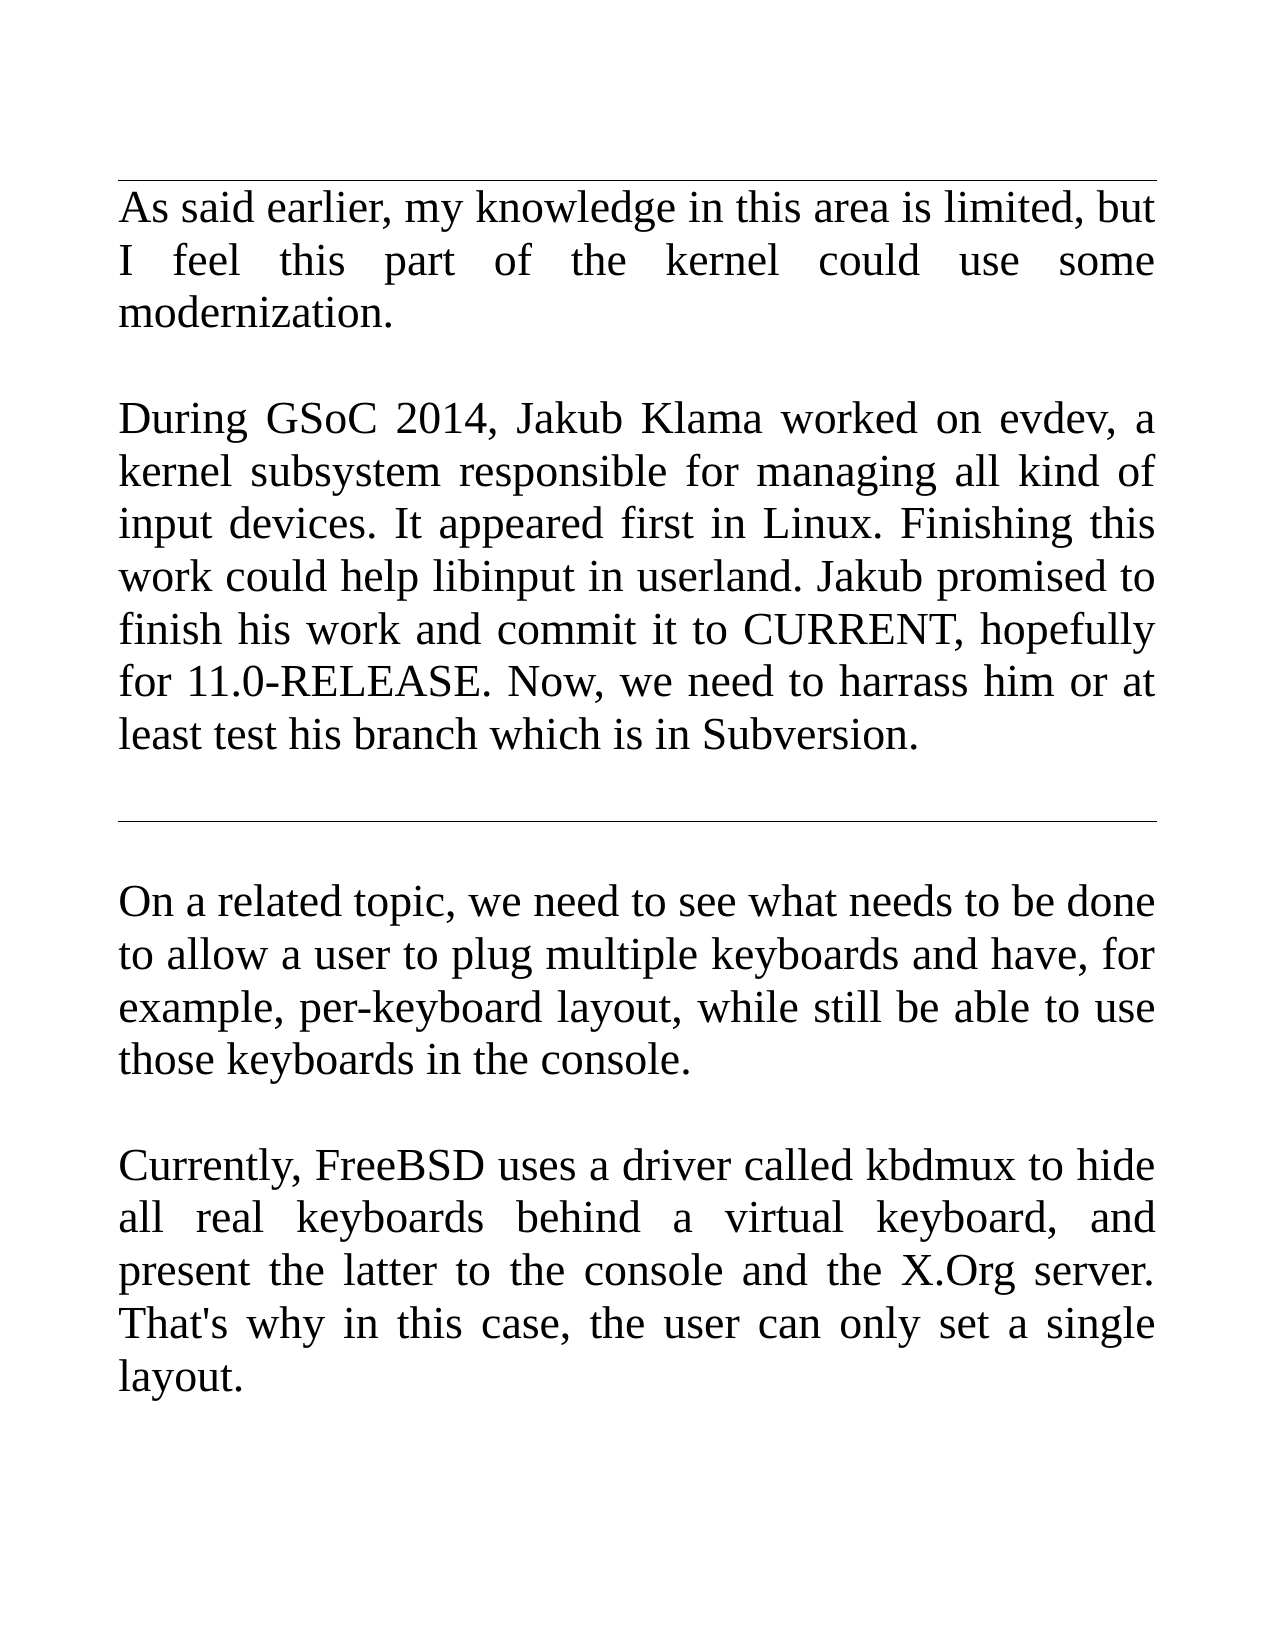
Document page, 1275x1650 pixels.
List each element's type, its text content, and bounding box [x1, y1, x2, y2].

text Currently, FreeBSD uses a driver called kbdmux to hide all real keyboards behind a virtual keyboard, and present the latter to the console and the X.Org server. That's why in this case, the user can only set a single layout. [118, 1137, 1157, 1401]
text During GSoC 2014, Jakub Klama worked on evdev, a kernel subsystem responsible for managing all kind of input devices. It appeared first in Linux. Finishing this work could help libinput in userland. Jakub promised to finish his work and commit it to CURRENT, hopefully for 11.0-RELEASE. Now, we need to harrass him or at least test his branch which is in Subversion. [118, 391, 1157, 759]
text On a related topic, we need to see what needs to be done to allow a user to plug multiple keyboards and have, for example, per-keyboard layout, while still be able to use those keyboards in the console. [118, 874, 1157, 1084]
text As said earlier, my knowledge in this area is limited, but I feel this part of the kernel could use some modernization. [118, 181, 1157, 338]
